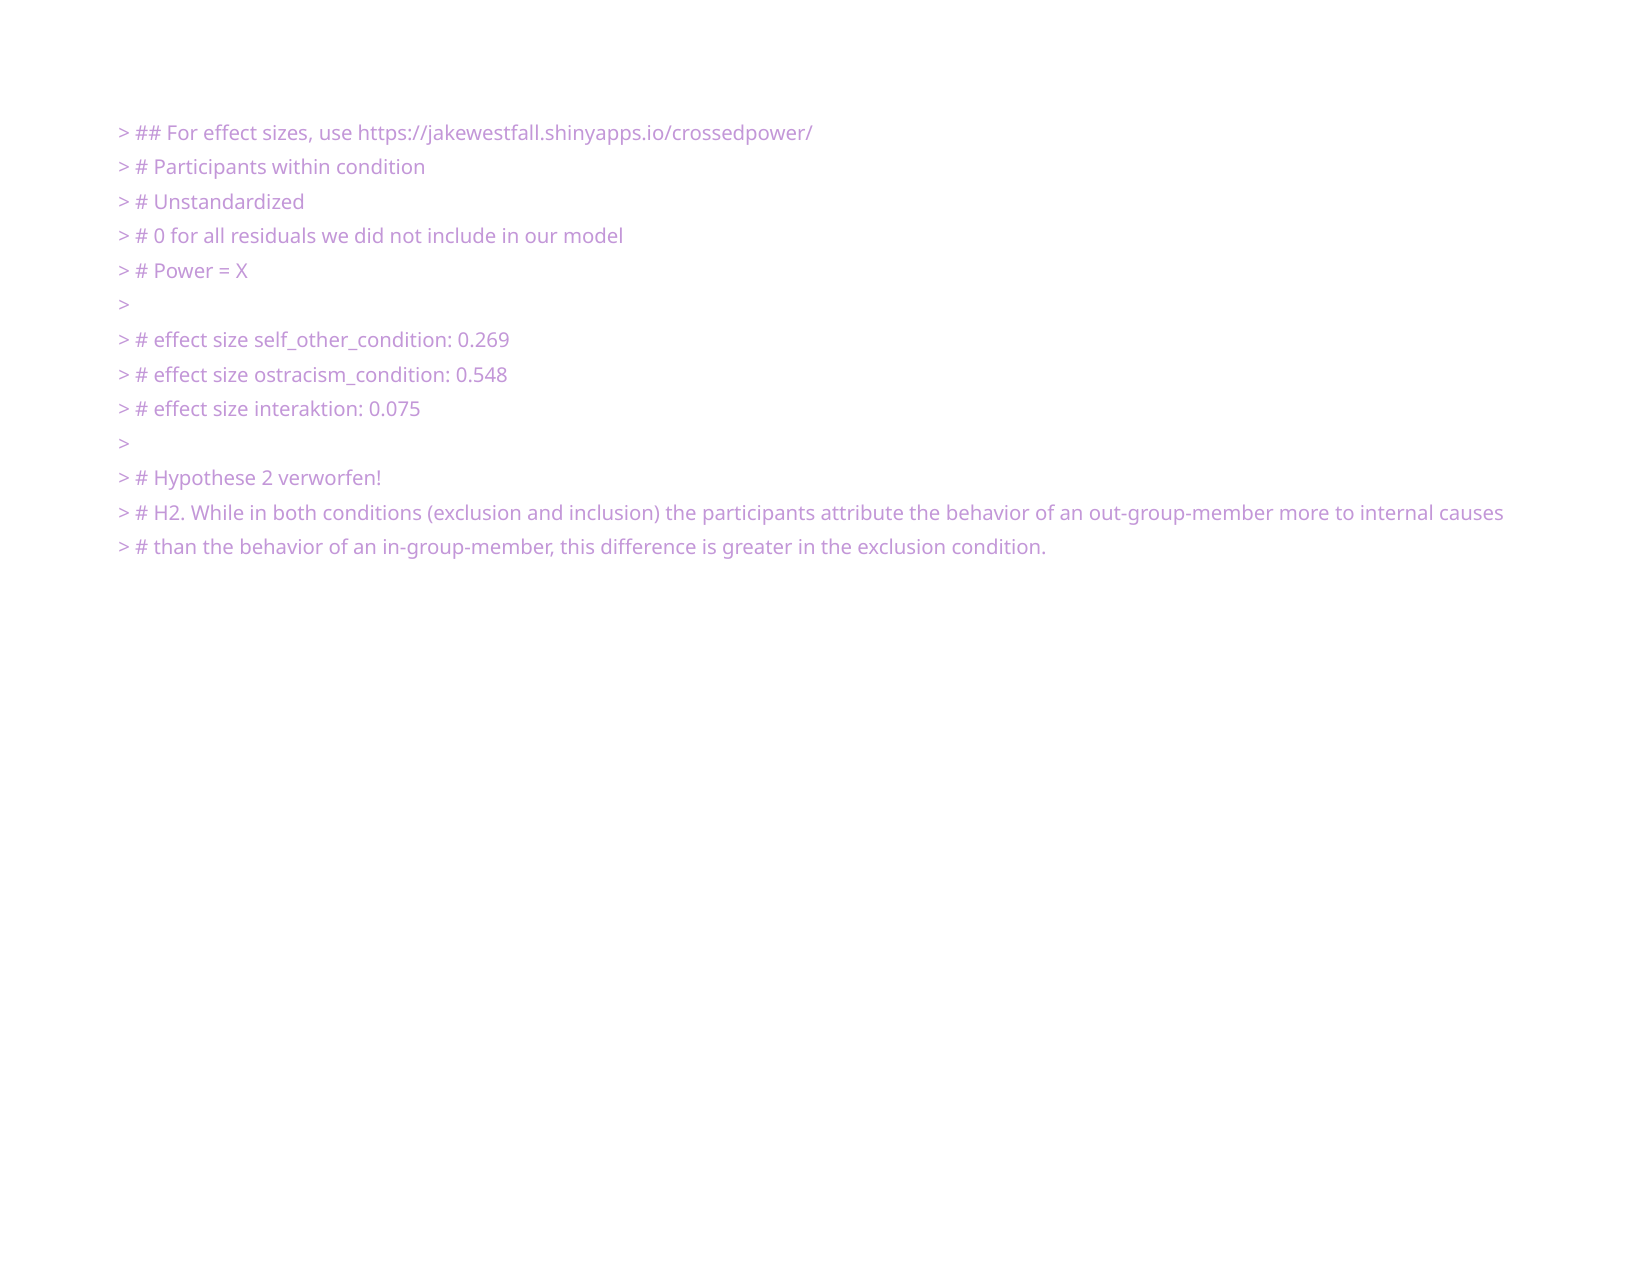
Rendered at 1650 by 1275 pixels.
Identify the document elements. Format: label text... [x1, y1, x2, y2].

text > [118, 429, 1532, 457]
text > # Participants within condition [118, 153, 1532, 180]
text > # effect size interaktion: 0.075 [118, 395, 1532, 422]
text > [118, 291, 1532, 319]
text > # effect size ostracism_condition: 0.548 [118, 360, 1532, 388]
text > # 0 for all residuals we did not include in our model [118, 222, 1532, 249]
text > # Unstandardized [118, 187, 1532, 215]
text > # than the behavior of an in-group-member, this difference is greater in the exclusion condition. [118, 533, 1532, 561]
text > # Hypothese 2 verworfen! [118, 464, 1532, 492]
text > # Power = X [118, 256, 1532, 284]
text > # H2. While in both conditions (exclusion and inclusion) the participants attribute the behavior of an out-group-member more to internal causes [118, 498, 1532, 526]
text > ## For effect sizes, use https://jakewestfall.shinyapps.io/crossedpower/ [118, 118, 1532, 146]
text > # effect size self_other_condition: 0.269 [118, 326, 1532, 353]
